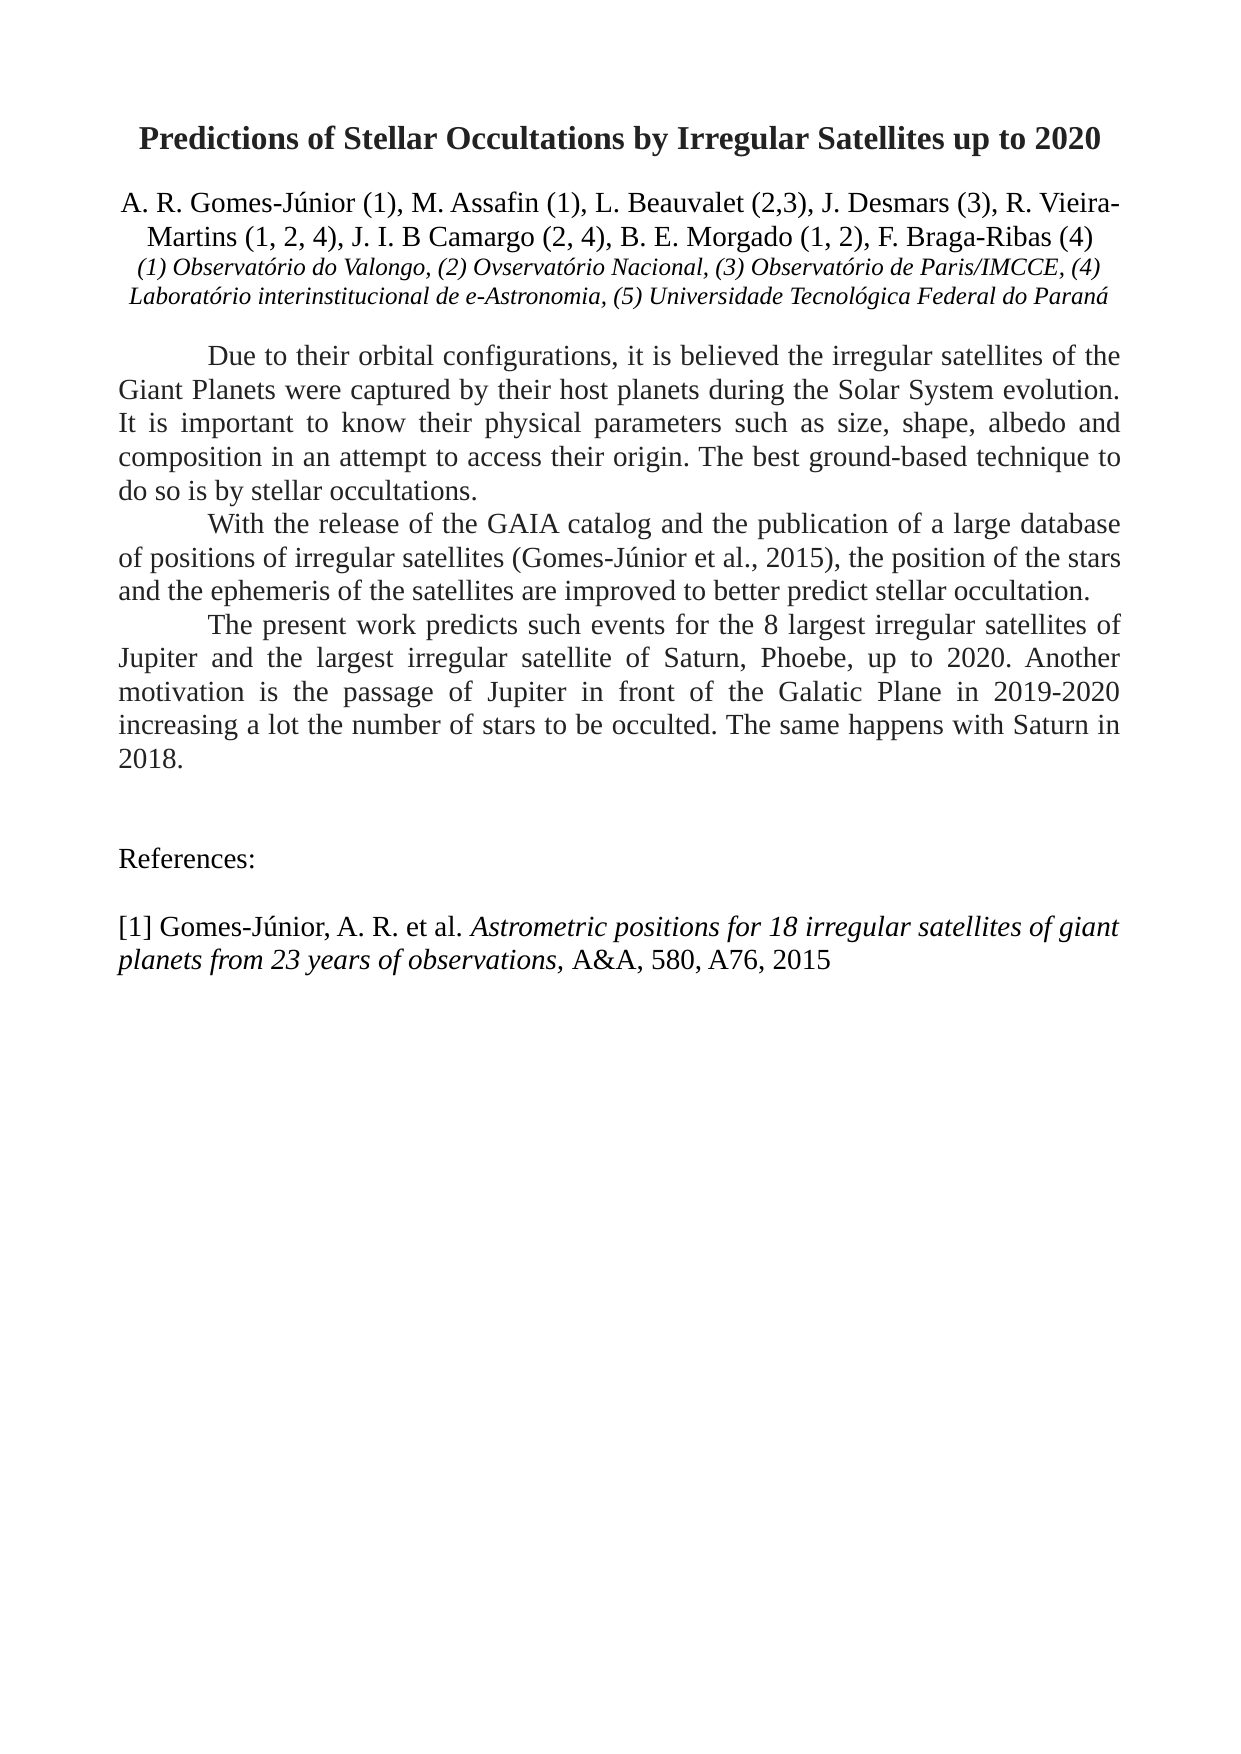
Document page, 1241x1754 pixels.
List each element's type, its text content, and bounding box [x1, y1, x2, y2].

text (1) Observatório do Valongo, (2) Ovservatório Nacional, (3) Observatório de Paris/IMCCE, (4) Laboratório interinstitucional de e-Astronomia, (5) Universidade Tecnológica Federal do Paraná [118, 252, 1122, 310]
text Predictions of Stellar Occultations by Irregular Satellites up to 2020 [118, 118, 1122, 156]
text With the release of the GAIA catalog and the publication of a large database of positions of irregular satellites (Gomes-Júnior et al., 2015), the position of the stars and the ephemeris of the satellites are improved to better predict stellar occultation. [118, 506, 1122, 607]
text [1] Gomes-Júnior, A. R. et al. Astrometric positions for 18 irregular satellites of giant planets from 23 years of observations, A&A, 580, A76, 2015 [118, 909, 1122, 976]
text References: [118, 842, 1122, 875]
text The present work predicts such events for the 8 largest irregular satellites of Jupiter and the largest irregular satellite of Saturn, Phoebe, up to 2020. Another motivation is the passage of Jupiter in front of the Galatic Plane in 2019-2020 increasing a lot the number of stars to be occulted. The same happens with Saturn in 2018. [118, 607, 1122, 774]
text A. R. Gomes-Júnior (1), M. Assafin (1), L. Beauvalet (2,3), J. Desmars (3), R. Vieira-Martins (1, 2, 4), J. I. B Camargo (2, 4), B. E. Morgado (1, 2), F. Braga-Ribas (4) [118, 185, 1122, 252]
text Due to their orbital configurations, it is believed the irregular satellites of the Giant Planets were captured by their host planets during the Solar System evolution. It is important to know their physical parameters such as size, shape, albedo and composition in an attempt to access their origin. The best ground-based technique to do so is by stellar occultations. [118, 338, 1122, 506]
